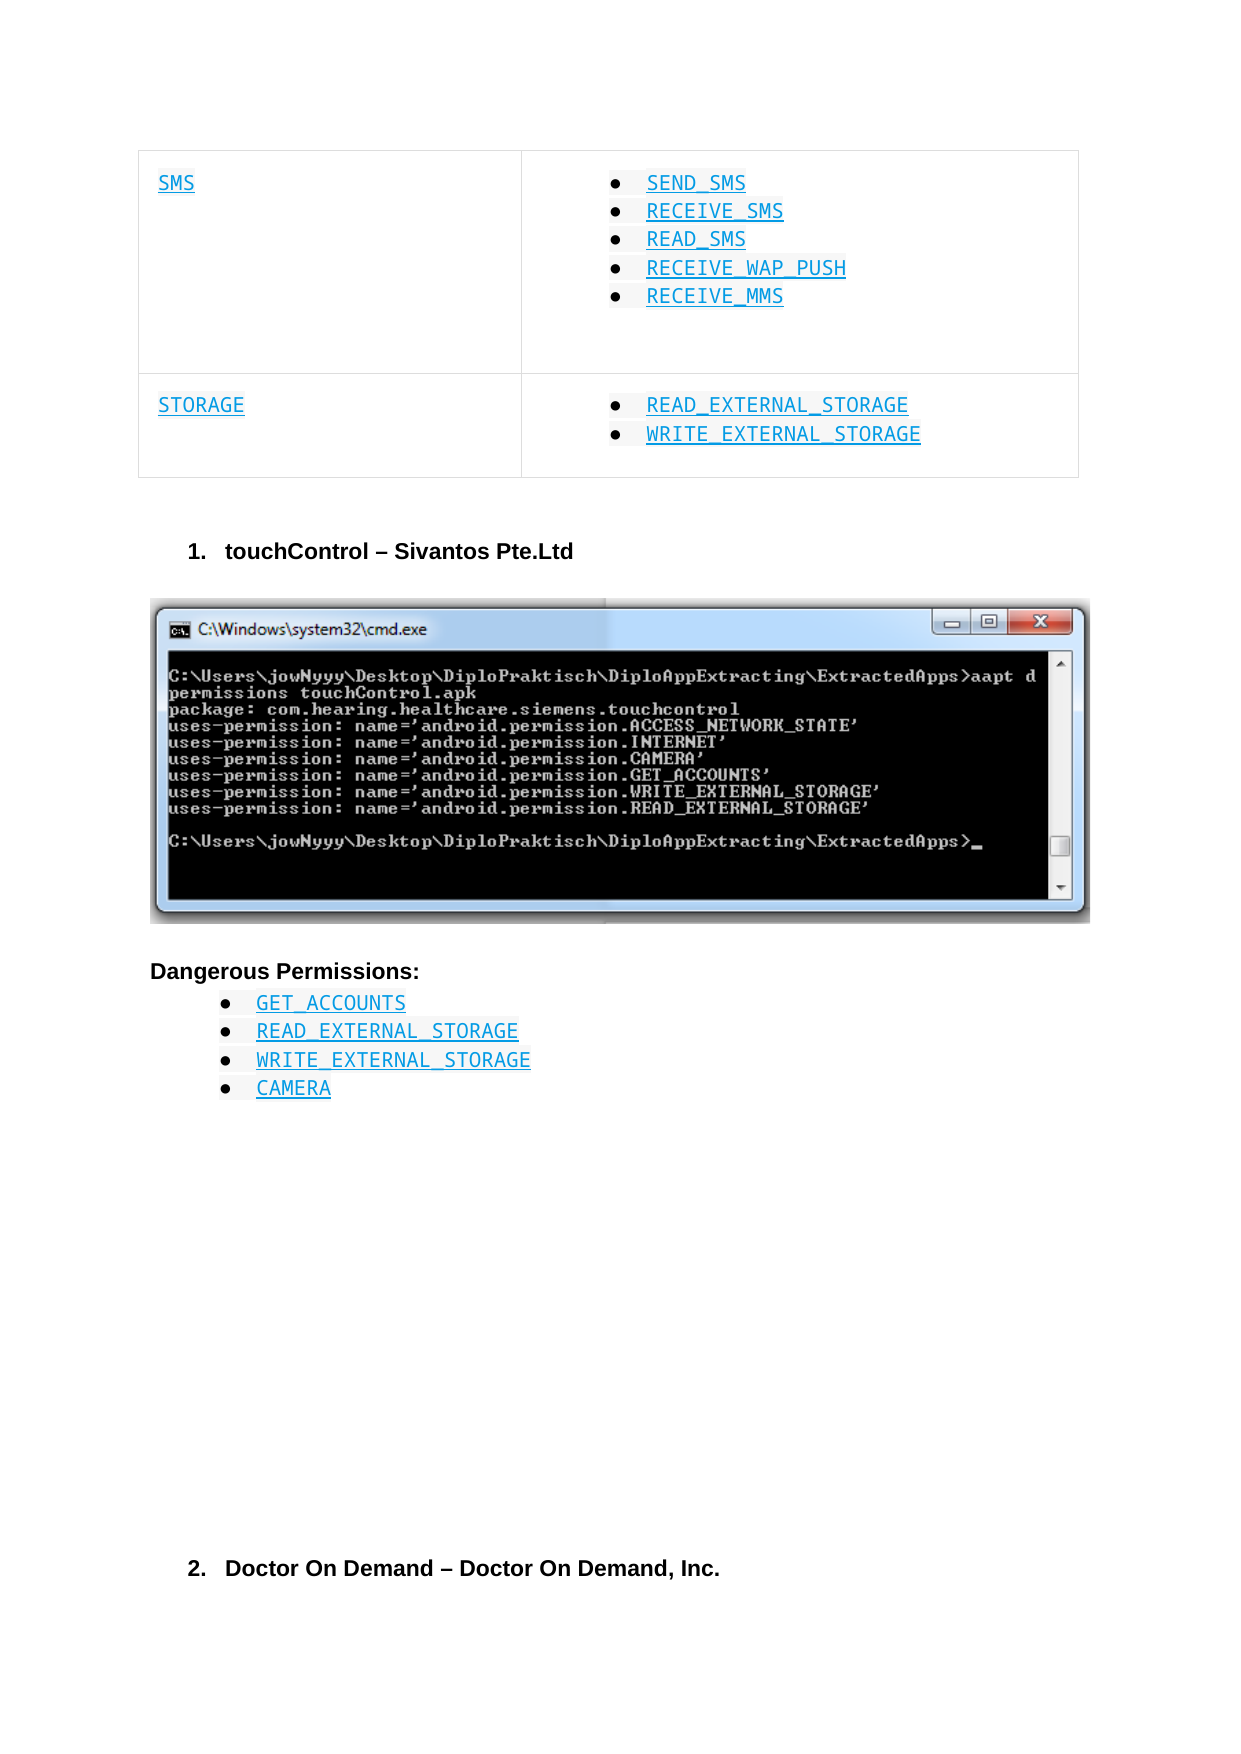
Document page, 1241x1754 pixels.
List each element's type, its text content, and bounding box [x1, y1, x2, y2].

list GET_ACCOUNTS [219, 988, 1067, 1016]
list touchControl – Sivantos Pte.Ltd [187, 538, 1090, 564]
table_cell STORAGE [139, 374, 521, 477]
picture [150, 598, 1091, 924]
list CAMERA [219, 1073, 1067, 1102]
list Doctor On Demand – Doctor On Demand, Inc. [187, 1555, 1090, 1581]
list WRITE_EXTERNAL_STORAGE [219, 1045, 1067, 1073]
text Dangerous Permissions: [150, 958, 1090, 984]
table_cell SEND_SMS RECEIVE_SMS READ_SMS RECEIVE_WAP_PUSH RECEIVE_MMS [522, 151, 1078, 373]
table_cell READ_EXTERNAL_STORAGE WRITE_EXTERNAL_STORAGE [522, 374, 1078, 477]
list READ_EXTERNAL_STORAGE [219, 1016, 1067, 1045]
table_cell SMS [139, 151, 521, 373]
